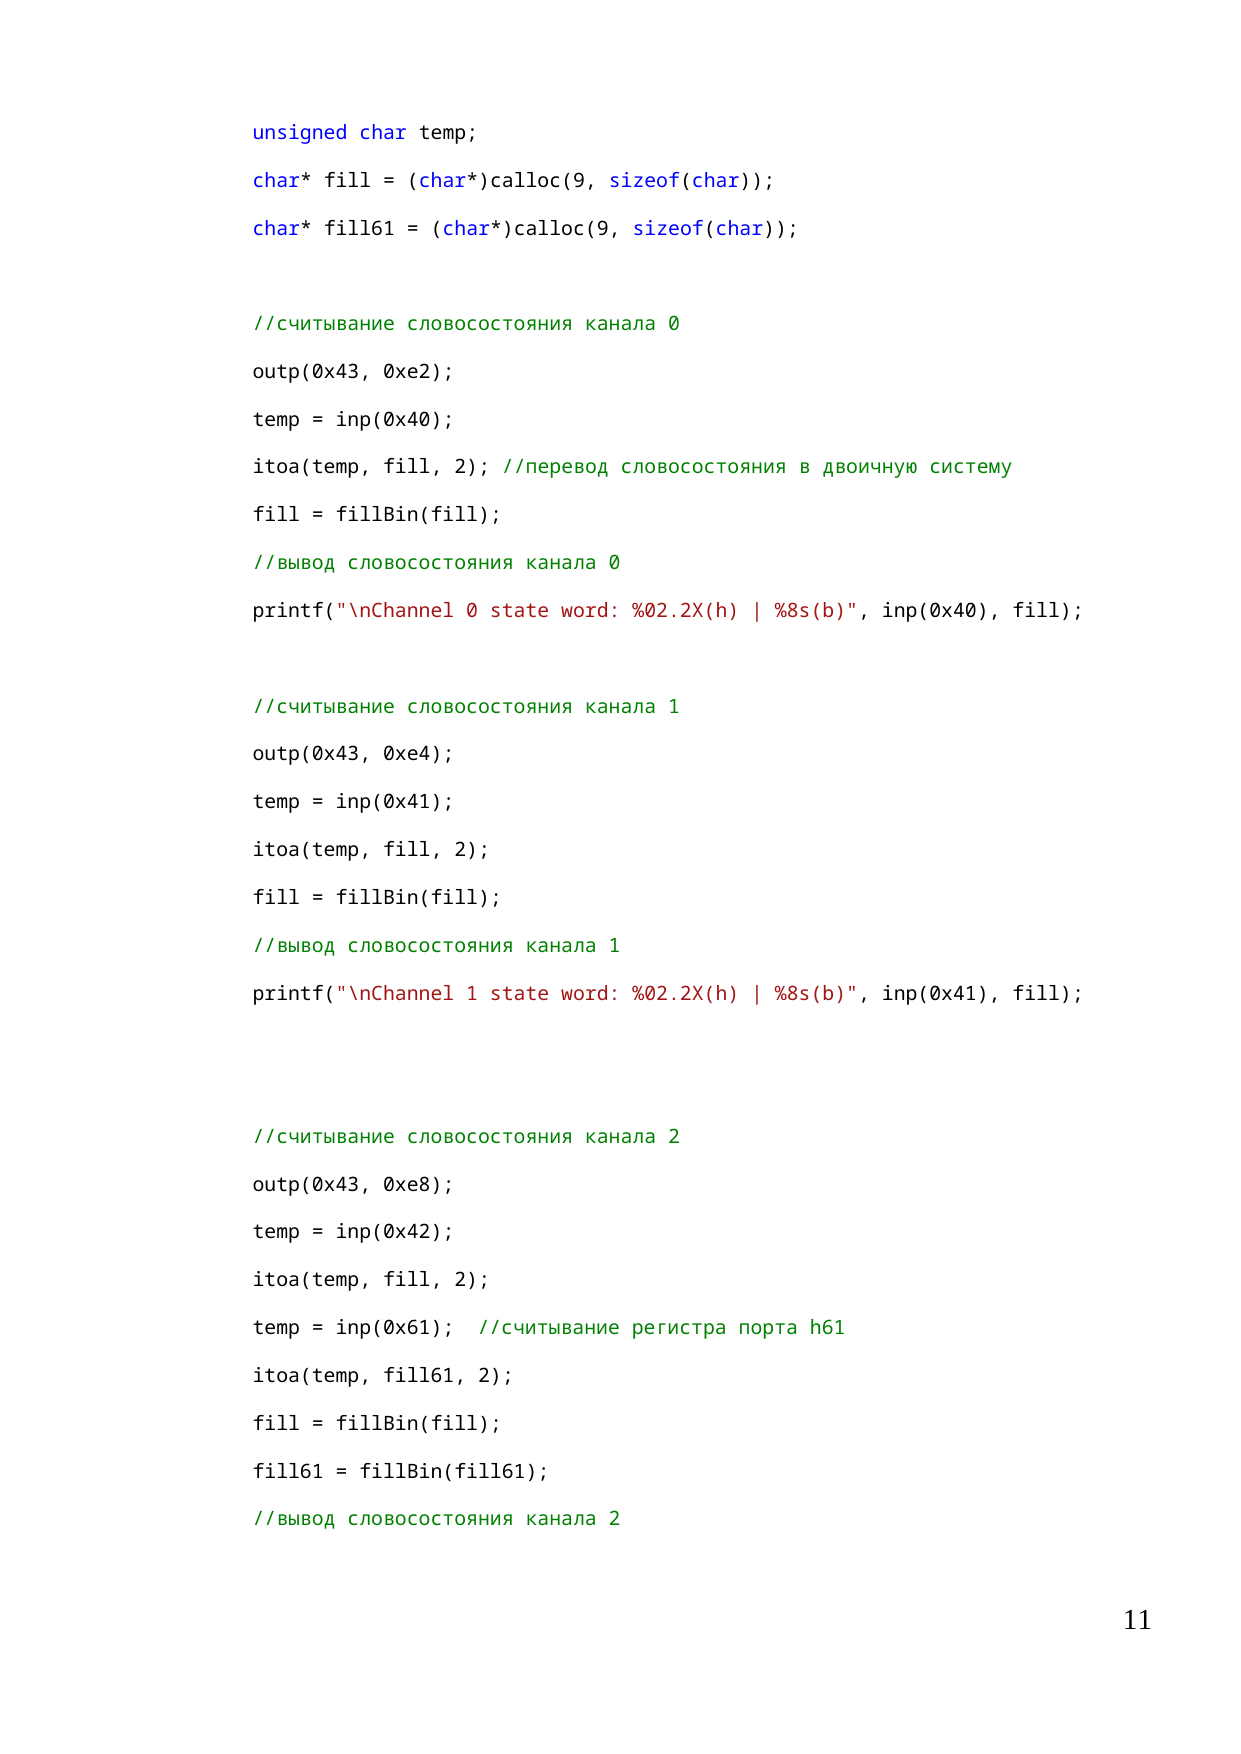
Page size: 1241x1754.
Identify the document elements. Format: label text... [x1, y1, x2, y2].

text //считывание словосостояния канала 1 [177, 692, 1152, 719]
text //вывод словосостояния канала 2 [177, 1505, 1152, 1532]
text itoa(temp, fill, 2); [177, 1266, 1152, 1293]
text //вывод словосостояния канала 0 [177, 548, 1152, 575]
text fill61 = fillBin(fill61); [177, 1457, 1152, 1484]
text char* fill = (char*)calloc(9, sizeof(char)); [177, 166, 1152, 193]
text printf("\nChannel 0 state word: %02.2X(h) | %8s(b)", inp(0x40), fill); [177, 596, 1152, 623]
text temp = inp(0x41); [177, 787, 1152, 814]
text itoa(temp, fill, 2); //перевод словосостояния в двоичную систему [177, 453, 1152, 480]
text //считывание словосостояния канала 2 [177, 1122, 1152, 1149]
text itoa(temp, fill61, 2); [177, 1361, 1152, 1388]
text fill = fillBin(fill); [177, 501, 1152, 528]
text outp(0x43, 0xe2); [177, 357, 1152, 384]
text char* fill61 = (char*)calloc(9, sizeof(char)); [177, 214, 1152, 241]
text printf("\nChannel 1 state word: %02.2X(h) | %8s(b)", inp(0x41), fill); [177, 979, 1152, 1006]
text outp(0x43, 0xe8); [177, 1170, 1152, 1197]
text fill = fillBin(fill); [177, 1409, 1152, 1436]
text temp = inp(0x40); [177, 405, 1152, 432]
text itoa(temp, fill, 2); [177, 835, 1152, 862]
text outp(0x43, 0xe4); [177, 740, 1152, 767]
text temp = inp(0x61); //считывание регистра порта h61 [177, 1313, 1152, 1340]
text unsigned char temp; [177, 118, 1152, 145]
text temp = inp(0x42); [177, 1218, 1152, 1245]
text //вывод словосостояния канала 1 [177, 931, 1152, 958]
text //считывание словосостояния канала 0 [177, 309, 1152, 336]
text fill = fillBin(fill); [177, 883, 1152, 910]
